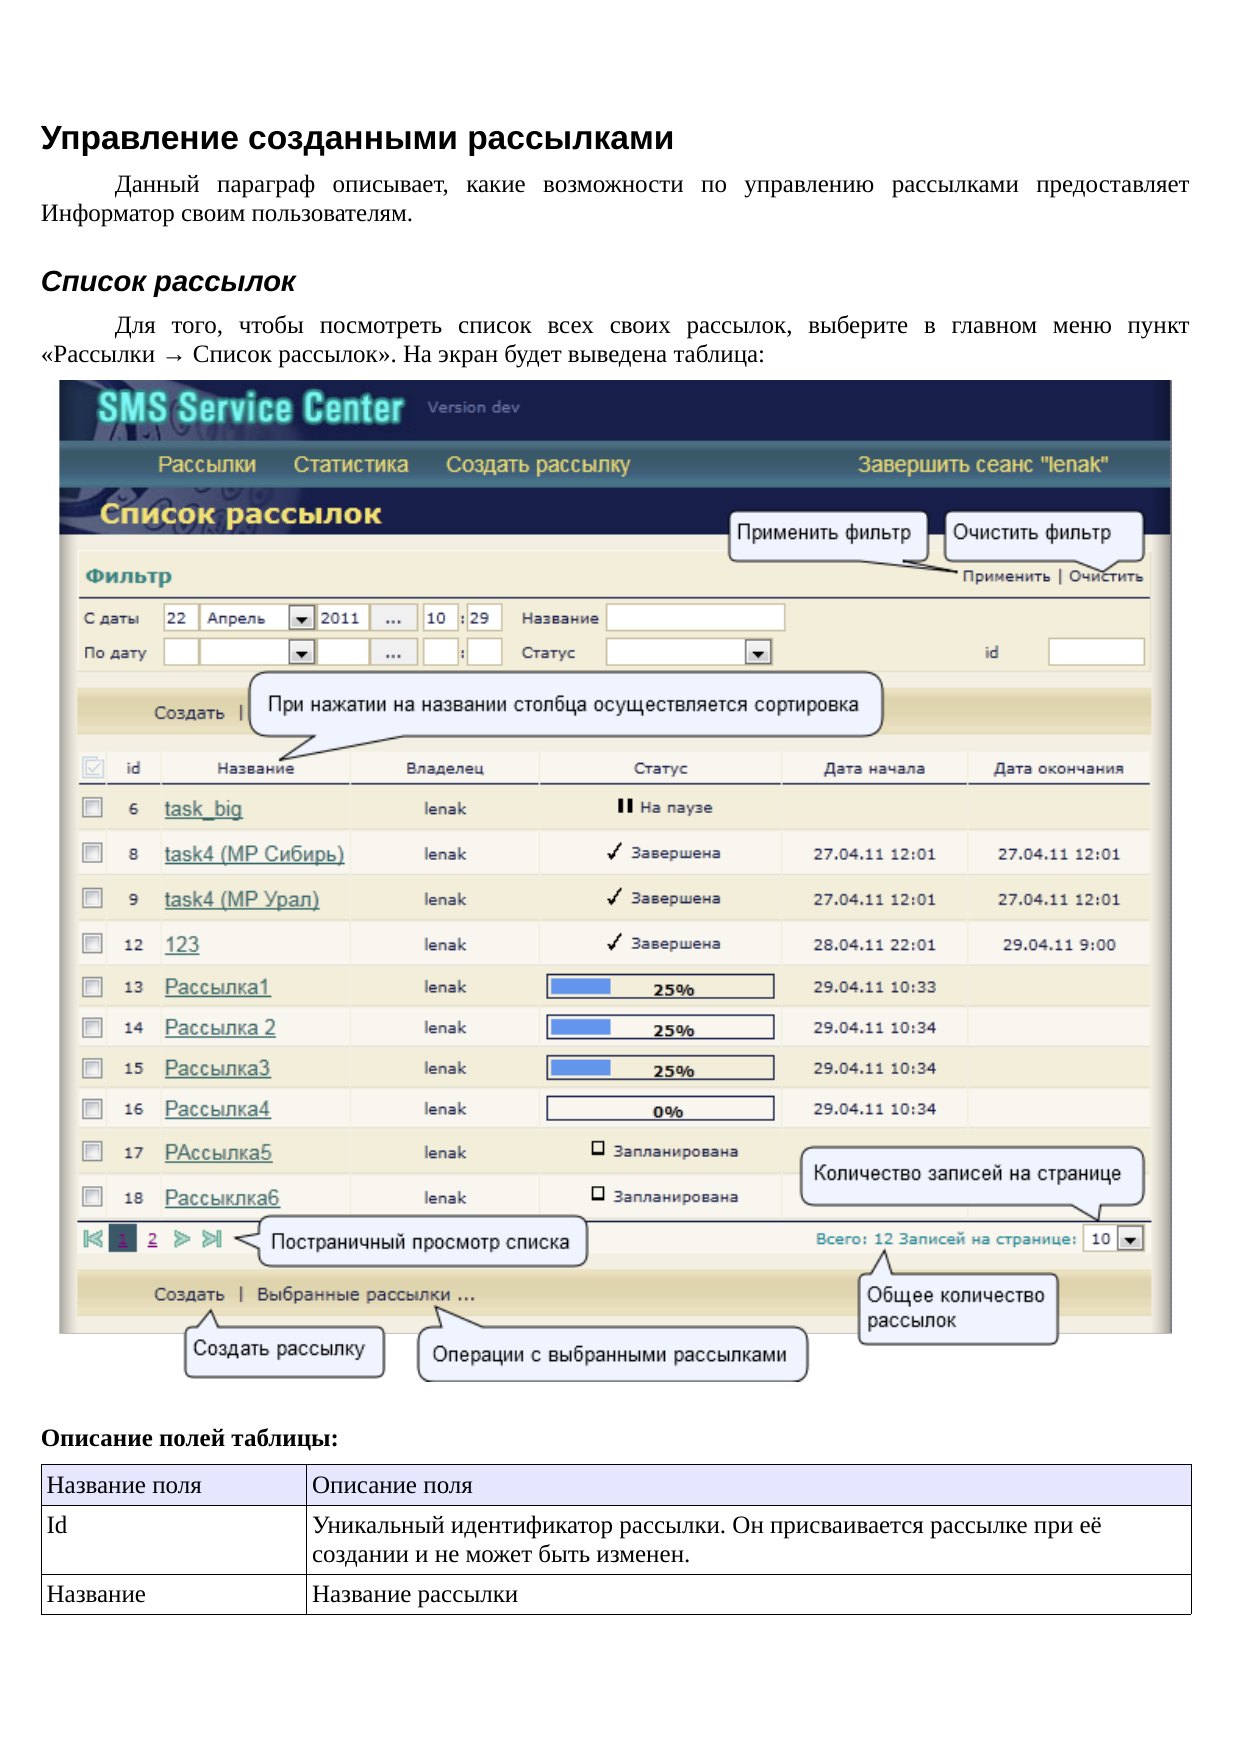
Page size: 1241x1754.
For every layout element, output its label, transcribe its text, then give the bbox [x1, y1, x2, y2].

text Описание полей таблицы: [41, 1423, 1191, 1452]
text Данный параграф описывает, какие возможности по управлению рассылками предоставляет Информатор своим пользователям. [41, 169, 1191, 227]
table_cell Название рассылки [307, 1575, 1191, 1614]
subtitle Список рассылок [41, 264, 1191, 298]
text Для того, чтобы посмотреть список всех своих рассылок, выберите в главном меню пункт «Рассылки → Список рассылок». На экран будет выведена таблица: [41, 310, 1191, 368]
table_cell Название [42, 1575, 306, 1614]
table_header Описание поля [307, 1465, 1191, 1505]
table_cell Id [42, 1506, 306, 1574]
table_header Название поля [42, 1465, 306, 1505]
subtitle Управление созданными рассылками [41, 118, 1191, 157]
table_cell Уникальный идентификатор рассылки. Он присваивается рассылке при её создании и не может быть изменен. [307, 1506, 1191, 1574]
picture [59, 380, 1172, 1382]
